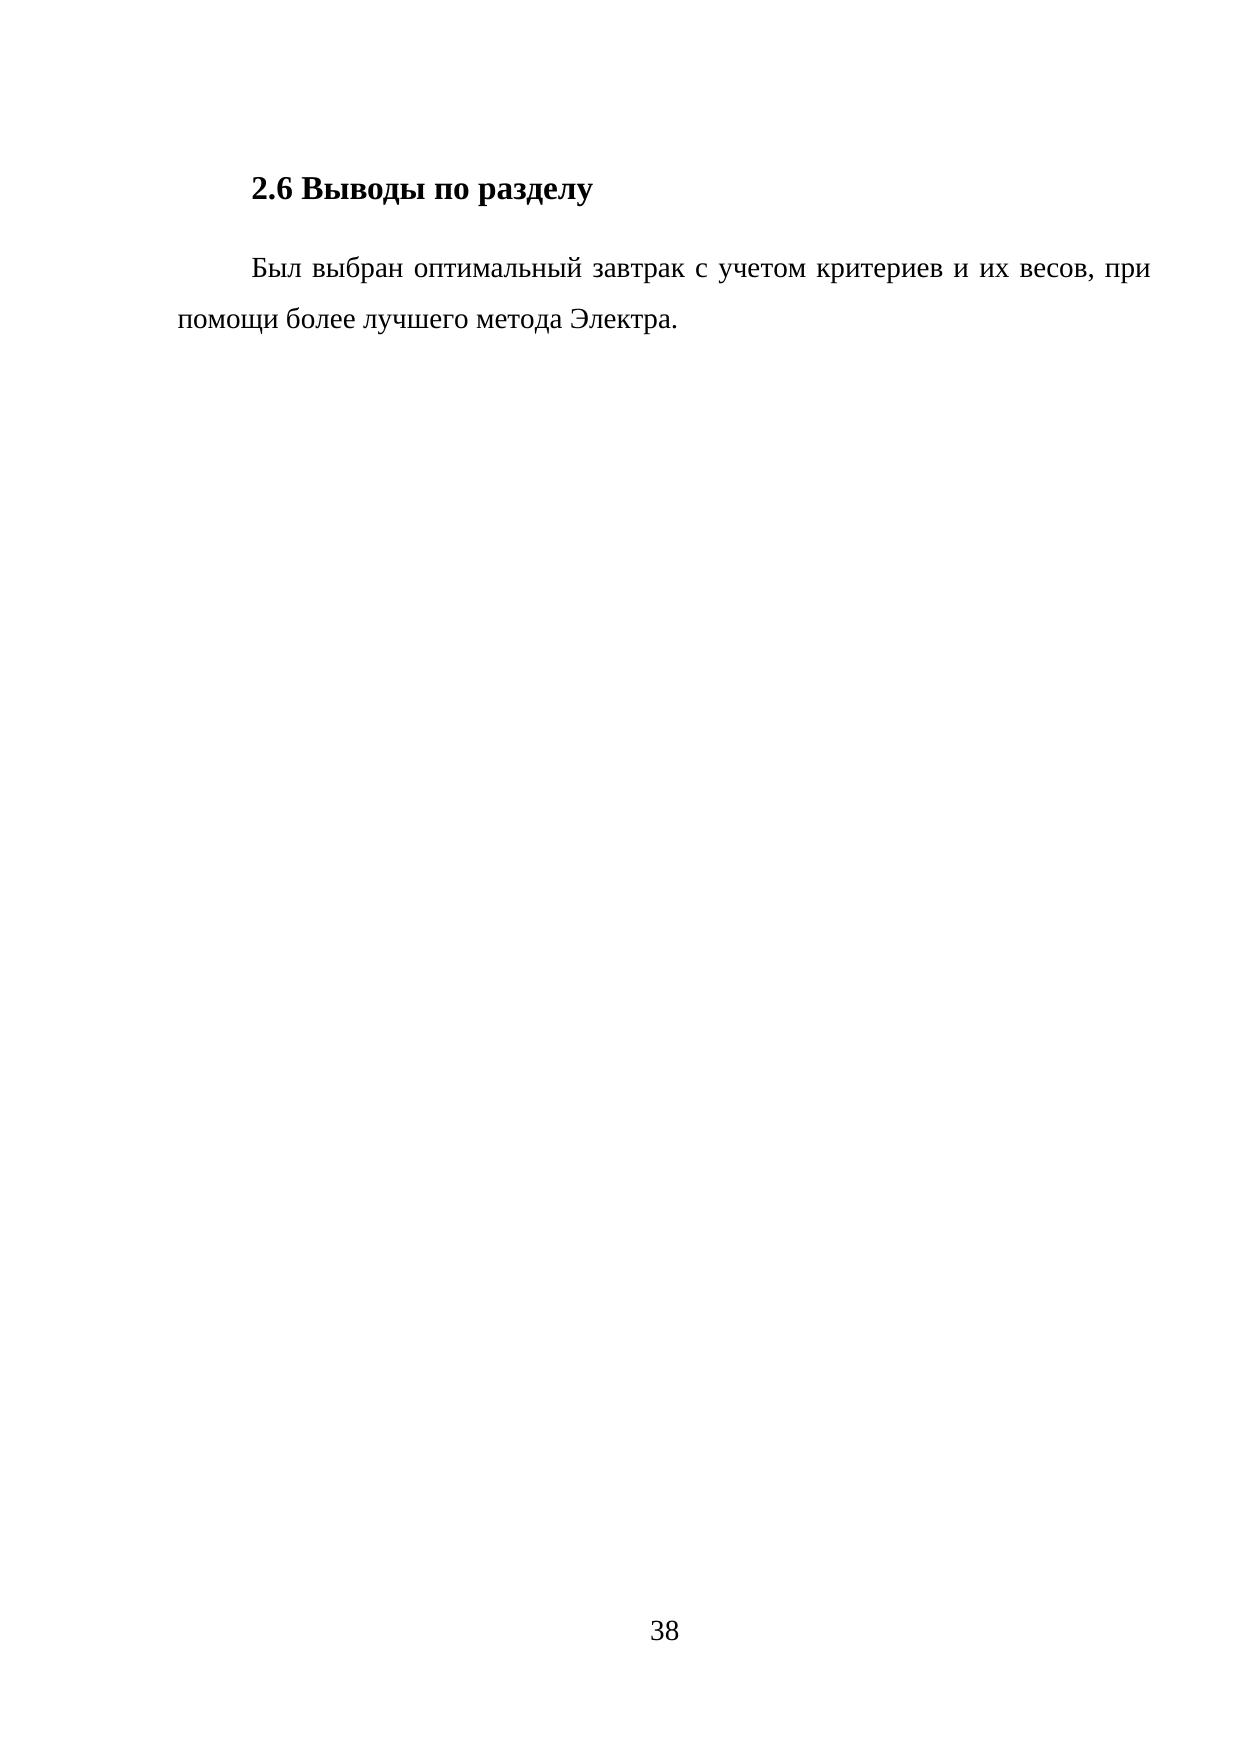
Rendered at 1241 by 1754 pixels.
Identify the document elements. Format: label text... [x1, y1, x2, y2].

subtitle 2.6 Выводы по разделу [177, 168, 1152, 206]
text Был выбран оптимальный завтрак с учетом критериев и их весов, при помощи более лучшего метода Электра. [177, 251, 1152, 334]
